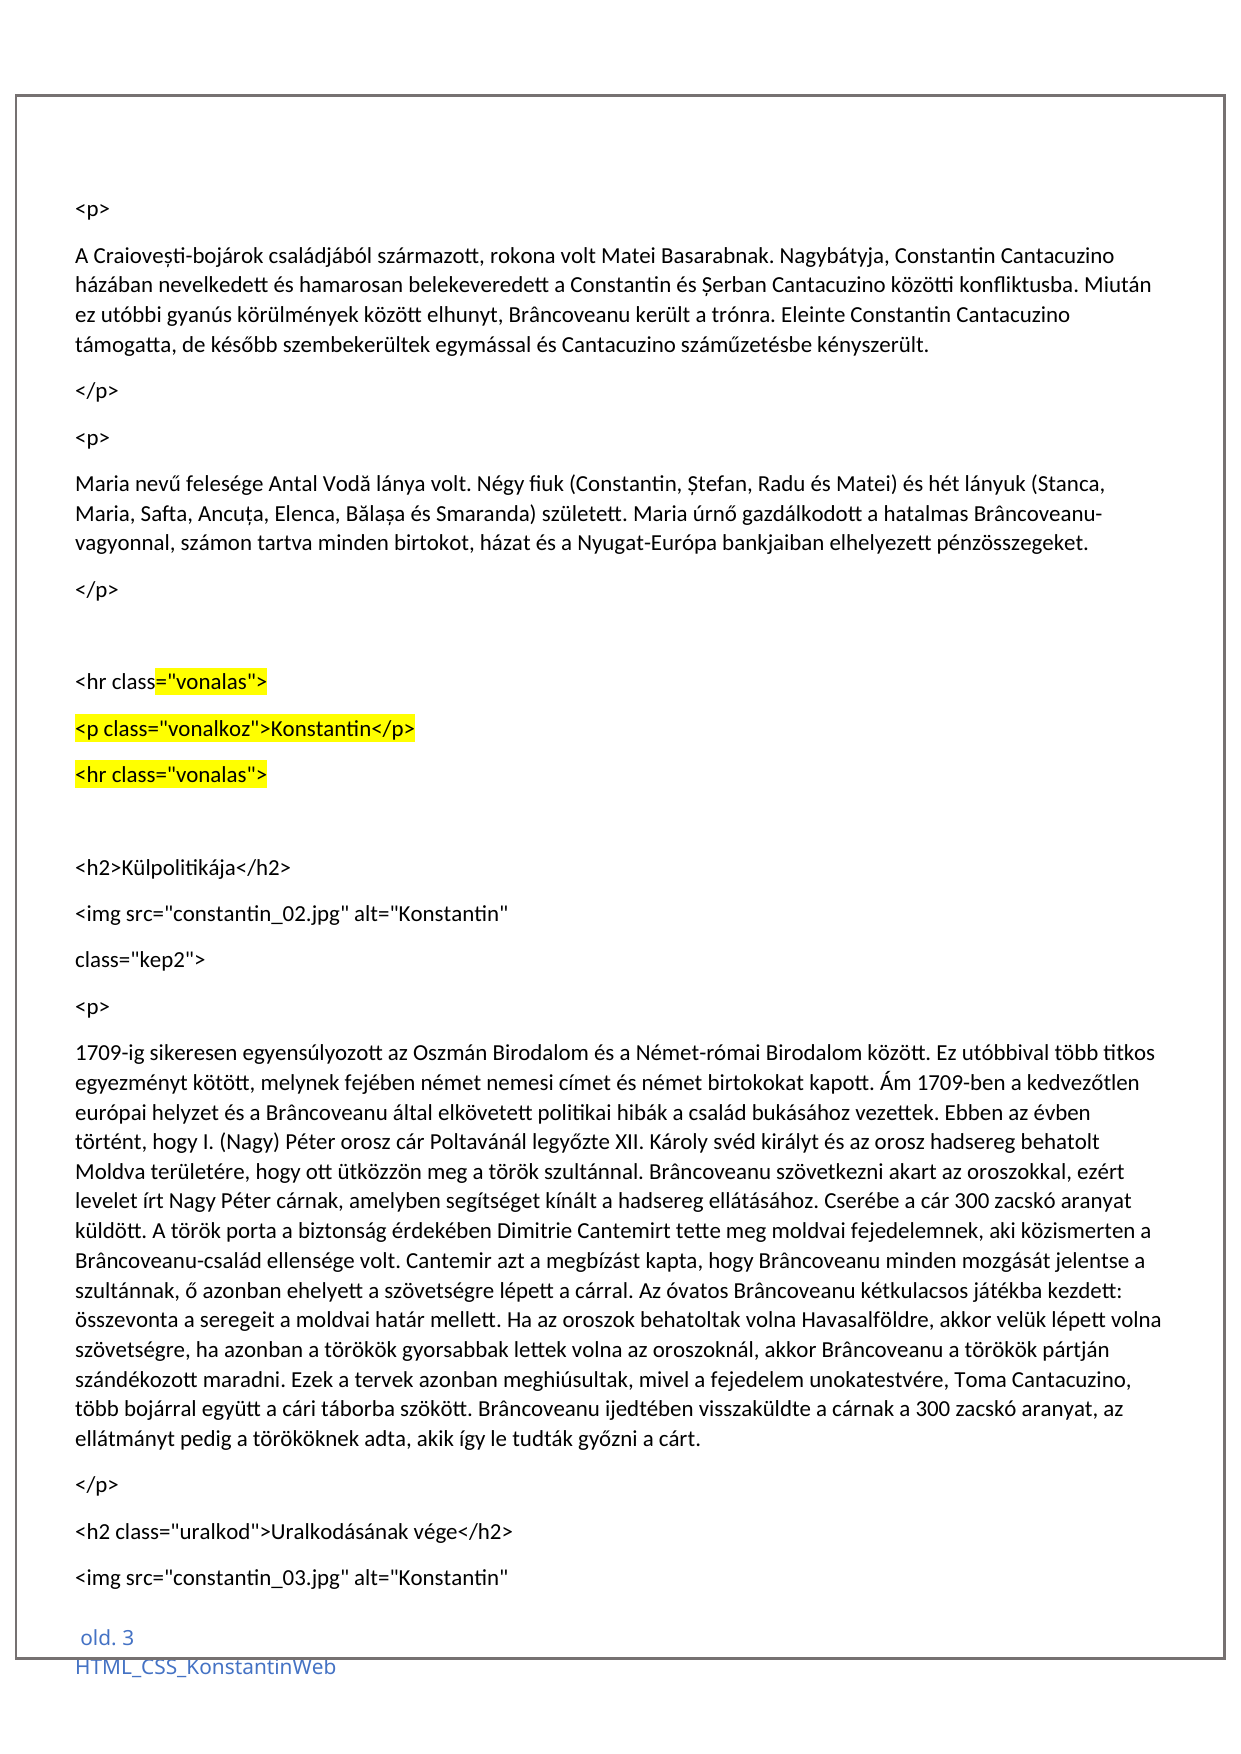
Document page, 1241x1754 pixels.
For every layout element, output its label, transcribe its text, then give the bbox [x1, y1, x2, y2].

text <hr class="vonalas"> [75, 667, 1165, 695]
text <hr class="vonalas"> [75, 760, 1165, 788]
text Maria nevű felesége Antal Vodă lánya volt. Négy fiuk (Constantin, Ștefan, Radu és Matei) és hét lányuk (Stanca, Maria, Safta, Ancuța, Elenca, Bălașa és Smaranda) született. Maria úrnő gazdálkodott a hatalmas Brâncoveanu-vagyonnal, számon tartva minden birtokot, házat és a Nyugat-Európa bankjaiban elhelyezett pénzösszegeket. [75, 469, 1165, 556]
text <p> [75, 423, 1165, 451]
text <h2 class="uralkod">Uralkodásának vége</h2> [75, 1517, 1165, 1545]
text A Craiovești-bojárok családjából származott, rokona volt Matei Basarabnak. Nagybátyja, Constantin Cantacuzino házában nevelkedett és hamarosan belekeveredett a Constantin és Șerban Cantacuzino közötti konfliktusba. Miután ez utóbbi gyanús körülmények között elhunyt, Brâncoveanu került a trónra. Eleinte Constantin Cantacuzino támogatta, de később szembekerültek egymással és Cantacuzino száműzetésbe kényszerült. [75, 241, 1165, 358]
text class="kep2"> [75, 946, 1165, 973]
text 1709-ig sikeresen egyensúlyozott az Oszmán Birodalom és a Német-római Birodalom között. Ez utóbbival több titkos egyezményt kötött, melynek fejében német nemesi címet és német birtokokat kapott. Ám 1709-ben a kedvezőtlen európai helyzet és a Brâncoveanu által elkövetett politikai hibák a család bukásához vezettek. Ebben az évben történt, hogy I. (Nagy) Péter orosz cár Poltavánál legyőzte XII. Károly svéd királyt és az orosz hadsereg behatolt Moldva területére, hogy ott ütközzön meg a török szultánnal. Brâncoveanu szövetkezni akart az oroszokkal, ezért levelet írt Nagy Péter cárnak, amelyben segítséget kínált a hadsereg ellátásához. Cserébe a cár 300 zacskó aranyat küldött. A török porta a biztonság érdekében Dimitrie Cantemirt tette meg moldvai fejedelemnek, aki közismerten a Brâncoveanu-család ellensége volt. Cantemir azt a megbízást kapta, hogy Brâncoveanu minden mozgását jelentse a szultánnak, ő azonban ehelyett a szövetségre lépett a cárral. Az óvatos Brâncoveanu kétkulacsos játékba kezdett: összevonta a seregeit a moldvai határ mellett. Ha az oroszok behatoltak volna Havasalföldre, akkor velük lépett volna szövetségre, ha azonban a törökök gyorsabbak lettek volna az oroszoknál, akkor Brâncoveanu a törökök pártján szándékozott maradni. Ezek a tervek azonban meghiúsultak, mivel a fejedelem unokatestvére, Toma Cantacuzino, több bojárral együtt a cári táborba szökött. Brâncoveanu ijedtében visszaküldte a cárnak a 300 zacskó aranyat, az ellátmányt pedig a törököknek adta, akik így le tudták győzni a cárt. [75, 1038, 1165, 1452]
text <p> [75, 194, 1165, 222]
text <img src="constantin_02.jpg" alt="Konstantin" [75, 899, 1165, 927]
text <img src="constantin_03.jpg" alt="Konstantin" [75, 1563, 1165, 1591]
text <h2>Külpolitikája</h2> [75, 853, 1165, 881]
text <p class="vonalkoz">Konstantin</p> [75, 714, 1165, 742]
text <p> [75, 992, 1165, 1020]
text </p> [75, 376, 1165, 404]
text </p> [75, 575, 1165, 603]
text </p> [75, 1471, 1165, 1498]
